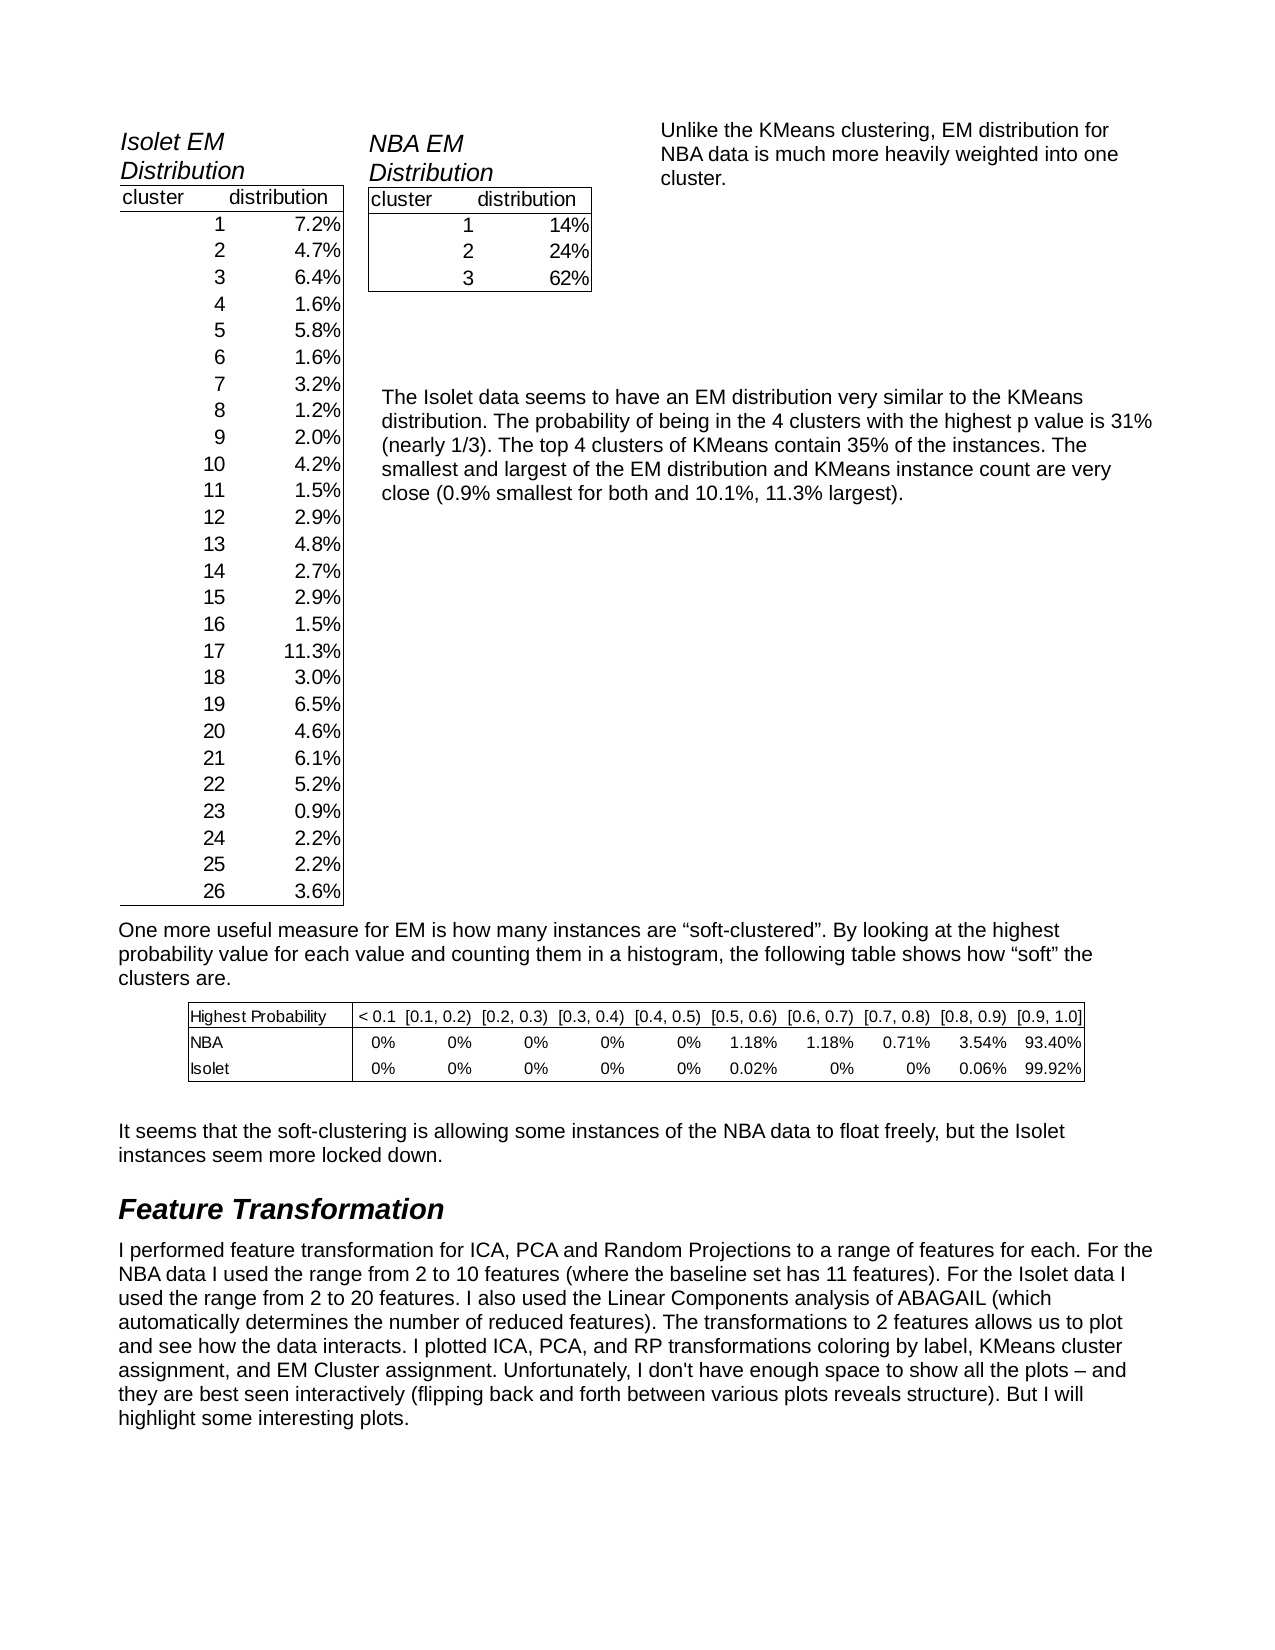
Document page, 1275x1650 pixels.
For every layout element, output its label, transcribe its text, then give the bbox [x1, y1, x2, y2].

text Unlike the KMeans clustering, EM distribution for NBA data is much more heavily weighted into one cluster. [120, 186, 343, 211]
text Unlike the KMeans clustering, EM distribution for NBA data is much more heavily weighted into one cluster. [369, 214, 591, 224]
text Unlike the KMeans clustering, EM distribution for NBA data is much more heavily weighted into one cluster. [120, 114, 346, 127]
text Isolet EM Distribution [120, 127, 346, 184]
text Unlike the KMeans clustering, EM distribution for NBA data is much more heavily weighted into one cluster. [369, 117, 594, 129]
text One more useful measure for EM is how many instances are “soft-clustered”. By looking at the highest probability value for each value and counting them in a histogram, the following table shows how “soft” the clusters are. [118, 918, 1157, 990]
subtitle Feature Transformation [118, 1192, 1157, 1226]
text Unlike the KMeans clustering, EM distribution for NBA data is much more heavily weighted into one cluster. [660, 118, 1157, 190]
text Unlike the KMeans clustering, EM distribution for NBA data is much more heavily weighted into one cluster. [369, 188, 591, 213]
text Unlike the KMeans clustering, EM distribution for NBA data is much more heavily weighted into one cluster. [120, 212, 343, 837]
text The Isolet data seems to have an EM distribution very similar to the KMeans distribution. The probability of being in the 4 clusters with the highest p value is 31% (nearly 1/3). The top 4 clusters of KMeans contain 35% of the instances. The smallest and largest of the EM distribution and KMeans instance count are very close (0.9% smallest for both and 10.1%, 11.3% largest). [346, 385, 1157, 504]
text I performed feature transformation for ICA, PCA and Random Projections to a range of features for each. For the NBA data I used the range from 2 to 10 features (where the baseline set has 11 features). For the Isolet data I used the range from 2 to 20 features. I also used the Linear Components analysis of ABAGAIL (which automatically determines the number of reduced features). The transformations to 2 features allows us to plot and see how the data interacts. I plotted ICA, PCA, and RP transformations coloring by label, KMeans cluster assignment, and EM Cluster assignment. Unfortunately, I don't have enough space to show all the plots – and they are best seen interactively (flipping back and forth between various plots reveals structure). But I will highlight some interesting plots. [118, 1238, 1157, 1430]
text It seems that the soft-clustering is allowing some instances of the NBA data to float freely, but the Isolet instances seem more locked down. [118, 1119, 1157, 1167]
text NBA EM Distribution [369, 129, 594, 187]
